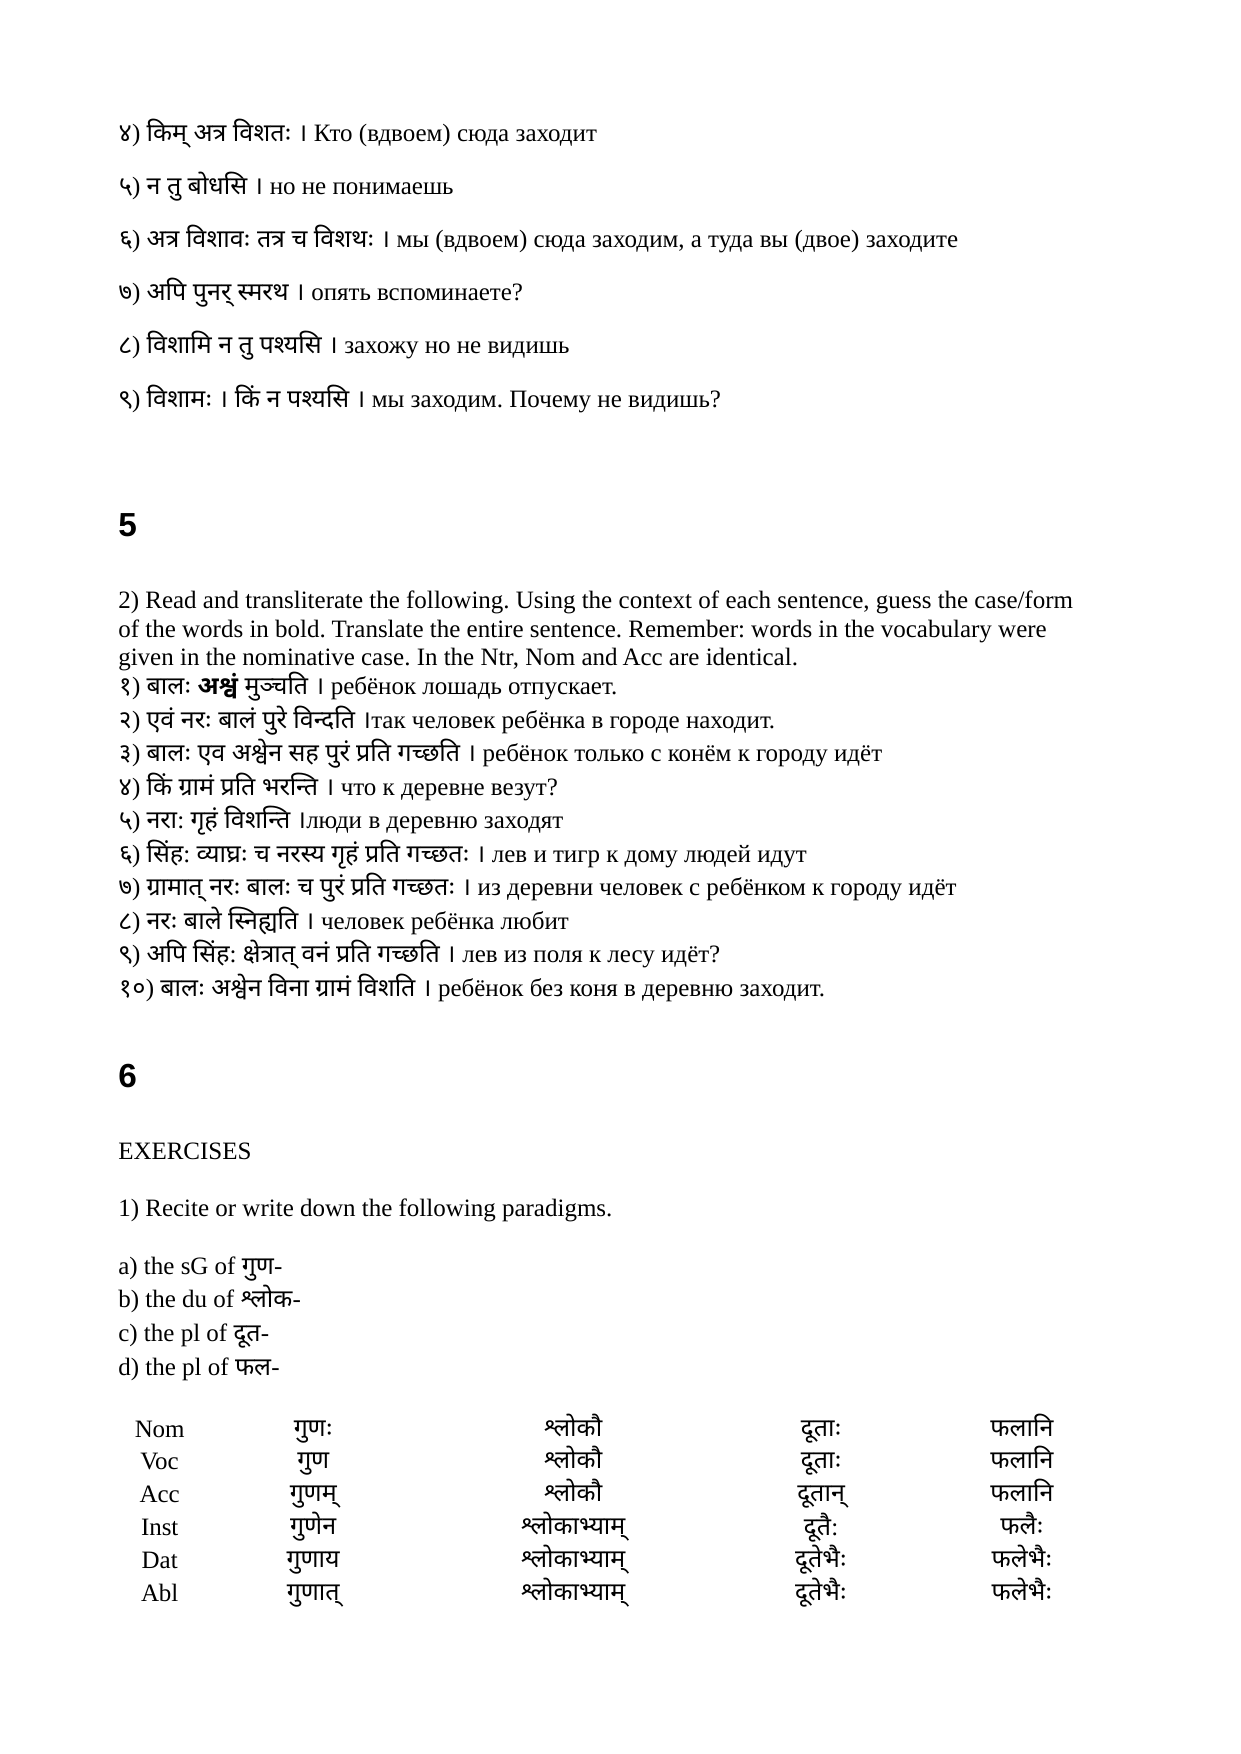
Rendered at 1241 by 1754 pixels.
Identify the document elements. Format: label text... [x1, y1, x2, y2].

table_cell गुणेन [201, 1512, 425, 1545]
text EXERCISES [118, 1136, 1122, 1165]
text ७) ग्रामात् नरः बालः च पुरं प्रति गच्छतः । из деревни человек с ребёнком к городу идёт [118, 872, 1122, 906]
table_header फलानि [921, 1414, 1122, 1446]
table_cell गुणम् [201, 1479, 425, 1512]
table_header श्लोकौ [425, 1414, 720, 1446]
table_cell Voc [118, 1446, 201, 1479]
text ९) विशामः । किं न पश्यसि । мы заходим. Почему не видишь? [118, 384, 1122, 417]
table_cell Abl [118, 1578, 201, 1610]
text a) the sG of गुण- [118, 1251, 1122, 1284]
table_cell Dat [118, 1545, 201, 1578]
table_cell श्लोकाभ्याम् [425, 1512, 720, 1545]
text 1) Recite or write down the following paradigms. [118, 1193, 1122, 1222]
text ७) अपि पुनर् स्मरथ । опять вспоминаете? [118, 277, 1122, 311]
text ५) न तु बोधसि । но не понимаешь [118, 171, 1122, 205]
table_cell फलैः [921, 1512, 1122, 1545]
text d) the pl of फल- [118, 1352, 1122, 1385]
table_cell दूतान् [720, 1479, 921, 1512]
table_cell फलानि [921, 1479, 1122, 1512]
subtitle 5 [118, 505, 1122, 544]
text ६) अत्र विशावः तत्र च विशथः । мы (вдвоем) сюда заходим, а туда вы (двое) заходите [118, 224, 1122, 258]
text ४) किम् अत्र विशतः । Кто (вдвоем) сюда заходит [118, 118, 1122, 152]
text १०) बालः अश्वेन विना ग्रामं विशति । ребёнок без коня в деревню заходит. [118, 973, 1122, 1007]
text c) the pl of दूत- [118, 1318, 1122, 1352]
table_cell दूताः [720, 1446, 921, 1479]
table_cell दूतेभैः [720, 1578, 921, 1610]
table_cell फलेभैः [921, 1578, 1122, 1610]
table_cell फलानि [921, 1446, 1122, 1479]
text ४) किं ग्रामं प्रति भरन्ति । что к деревне везут? [118, 772, 1122, 805]
table_cell गुणाय [201, 1545, 425, 1578]
text १) बालः अश्वं मुञ्चति । ребёнок лошадь отпускает. [118, 671, 1122, 705]
table_cell श्लोकाभ्याम् [425, 1545, 720, 1578]
text ६) सिंह: व्याघ्रः च नरस्य गृहं प्रति गच्छतः । лев и тигр к дому людей идут [118, 839, 1122, 872]
text 2) Read and transliterate the following. Using the context of each sentence, guess the case/form [118, 585, 1122, 614]
table_cell गुणात् [201, 1578, 425, 1610]
table_header गुणः [201, 1414, 425, 1446]
table_cell दूतै: [720, 1512, 921, 1545]
subtitle 6 [118, 1056, 1122, 1095]
table_cell Inst [118, 1512, 201, 1545]
text ८) विशामि न तु पश्यसि । захожу но не видишь [118, 331, 1122, 364]
table_cell श्लोकाभ्याम् [425, 1578, 720, 1610]
table_cell गुण [201, 1446, 425, 1479]
table_cell दूतेभैः [720, 1545, 921, 1578]
text ३) बालः एव अश्वेन सह पुरं प्रति गच्छति । ребёнок только с конём к городу идёт [118, 738, 1122, 772]
table_cell फलेभैः [921, 1545, 1122, 1578]
table_header Nom [118, 1414, 201, 1446]
text ८) नरः बाले स्निह्यति । человек ребёнка любит [118, 906, 1122, 939]
table_header दूताः [720, 1414, 921, 1446]
text ९) अपि सिंह: क्षेत्रात् वनं प्रति गच्छति । лев из поля к лесу идёт? [118, 939, 1122, 973]
table_cell श्लोकौ [425, 1479, 720, 1512]
text ५) नरा: गृहं विशन्ति ।люди в деревню заходят [118, 805, 1122, 839]
text given in the nominative case. In the Ntr, Nom and Acc are identical. [118, 642, 1122, 671]
text of the words in bold. Translate the entire sentence. Remember: words in the vocabulary were [118, 614, 1122, 642]
text b) the du of श्लोक- [118, 1284, 1122, 1318]
table_cell Acc [118, 1479, 201, 1512]
table_cell श्लोकौ [425, 1446, 720, 1479]
text २) एवं नरः बालं पुरे विन्दति ।так человек ребёнка в городе находит. [118, 705, 1122, 738]
